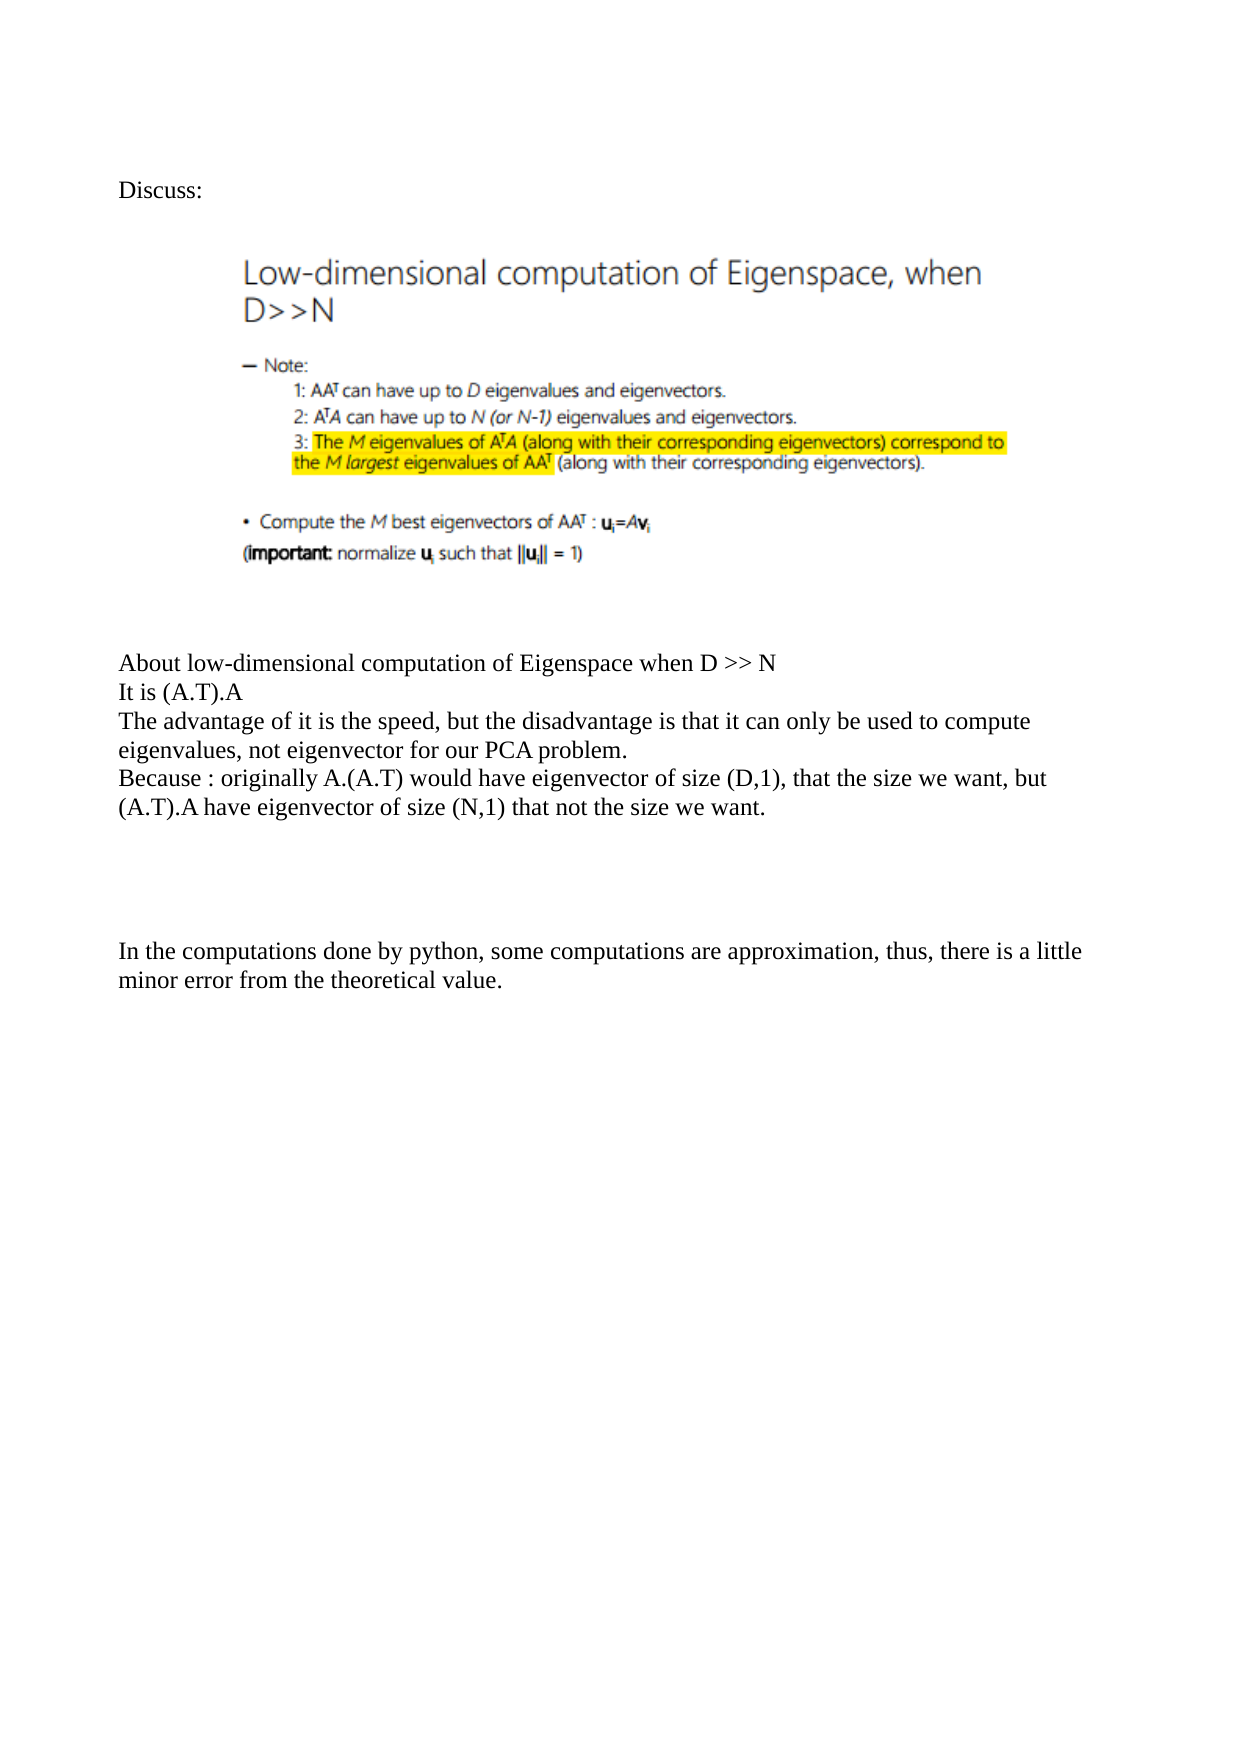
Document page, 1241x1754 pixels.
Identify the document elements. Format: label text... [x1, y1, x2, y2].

text Because : originally A.(A.T) would have eigenvector of size (D,1), that the size we want, but (A.T).A have eigenvector of size (N,1) that not the size we want. [118, 763, 1122, 821]
picture [206, 233, 1034, 591]
text Discuss: [118, 176, 1122, 204]
text It is (A.T).A [118, 677, 1122, 706]
text In the computations done by python, some computations are approximation, thus, there is a little minor error from the theoretical value. [118, 936, 1122, 993]
text About low-dimensional computation of Eigenspace when D >> N [118, 648, 1122, 677]
text The advantage of it is the speed, but the disadvantage is that it can only be used to compute eigenvalues, not eigenvector for our PCA problem. [118, 706, 1122, 763]
